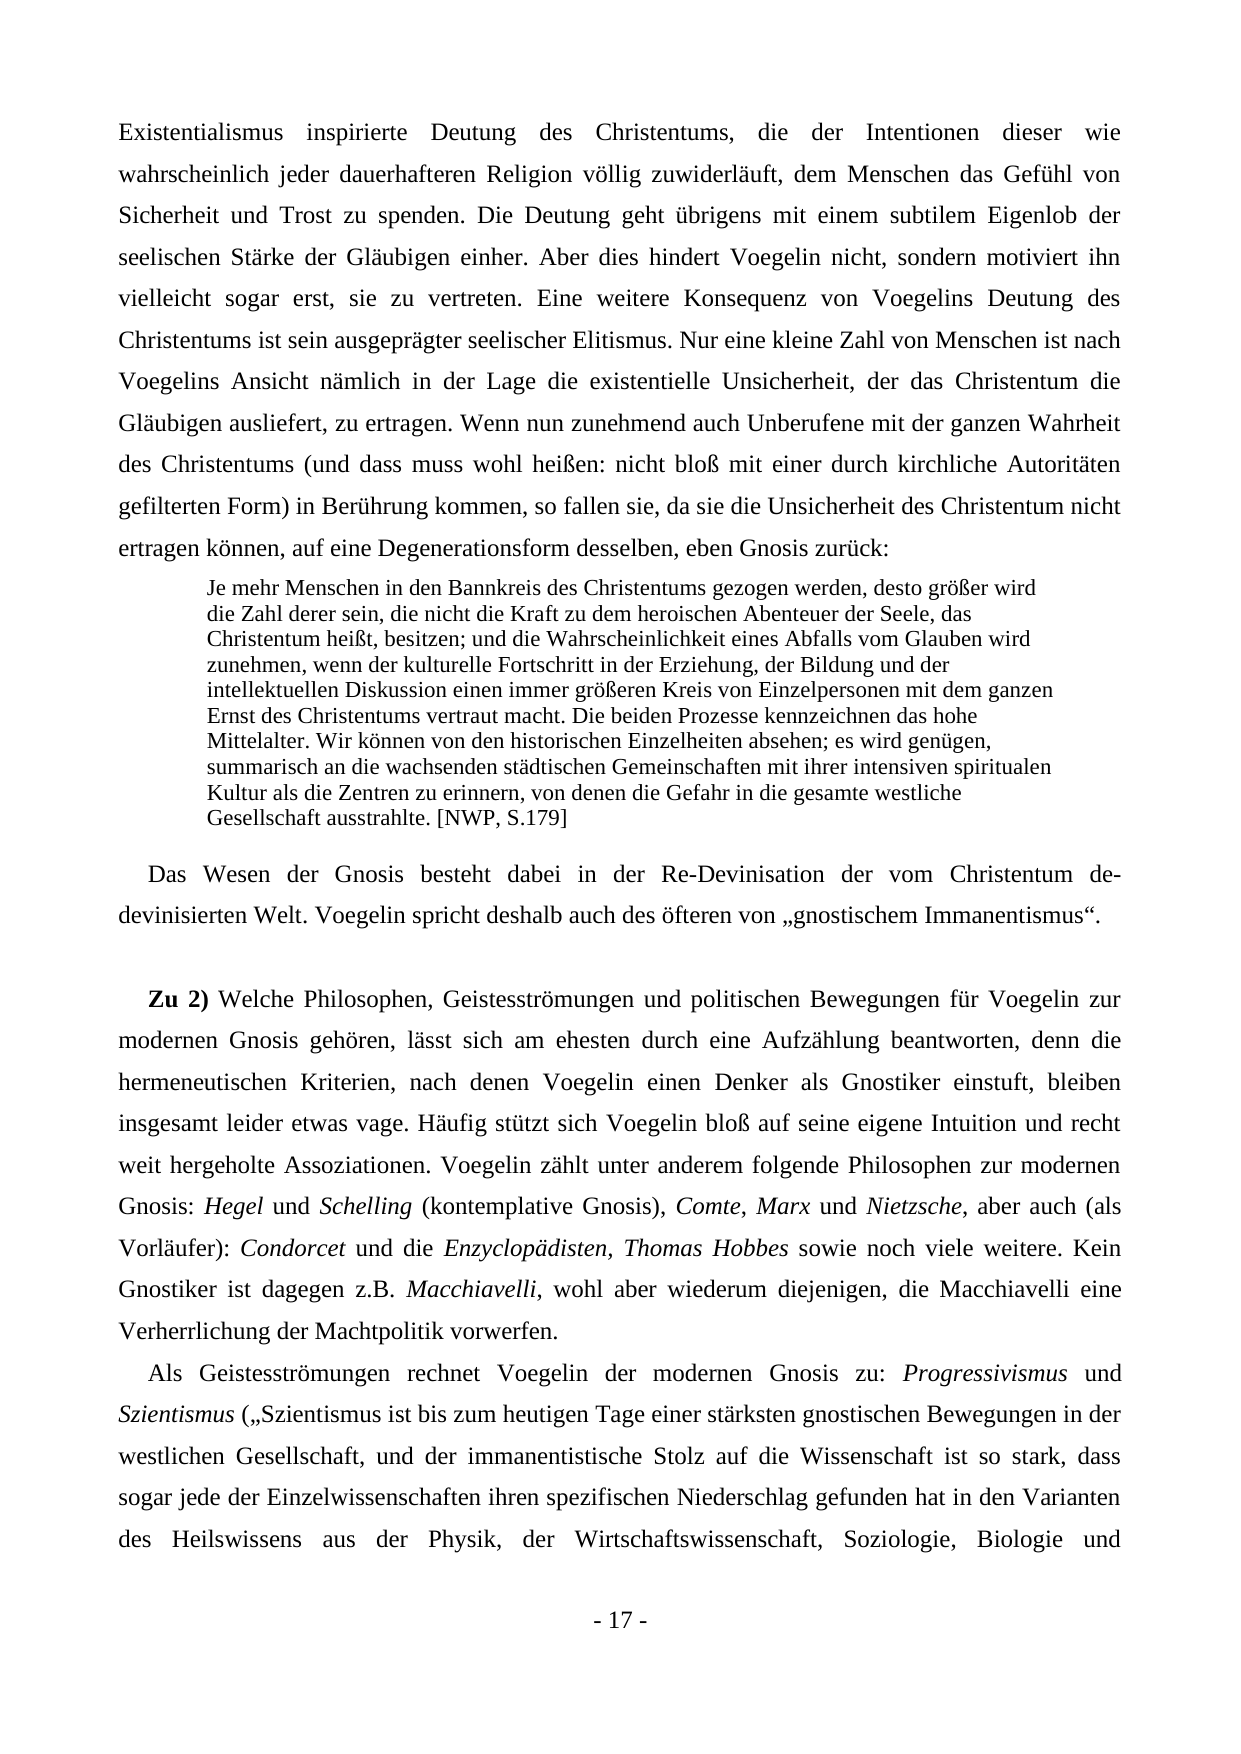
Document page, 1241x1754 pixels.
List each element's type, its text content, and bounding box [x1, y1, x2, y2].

text Zu 2) Welche Philosophen, Geistesströmungen und politischen Bewegungen für Voegelin zur modernen Gnosis gehören, lässt sich am ehesten durch eine Aufzählung beantworten, denn die hermeneutischen Kriterien, nach denen Voegelin einen Denker als Gnostiker einstuft, bleiben insgesamt leider etwas vage. Häufig stützt sich Voegelin bloß auf seine eigene Intuition und recht weit hergeholte Assoziationen. Voegelin zählt unter anderem folgende Philosophen zur modernen Gnosis: Hegel und Schelling (kontemplative Gnosis), Comte, Marx und Nietzsche, aber auch (als Vorläufer): Condorcet und die Enzyclopädisten, Thomas Hobbes sowie noch viele weitere. Kein Gnostiker ist dagegen z.B. Macchiavelli, wohl aber wiederum diejenigen, die Macchiavelli eine Verherrlichung der Machtpolitik vorwerfen. [118, 985, 1122, 1345]
text Als Geistesströmungen rechnet Voegelin der modernen Gnosis zu: Progressivismus und Szientismus („Szientismus ist bis zum heutigen Tage einer stärksten gnostischen Bewegungen in der westlichen Gesellschaft, und der immanentistische Stolz auf die Wissenschaft ist so stark, dass sogar jede der Einzelwissenschaften ihren spezifischen Niederschlag gefunden hat in den Varianten des Heilswissens aus der Physik, der Wirtschaftswissenschaft, Soziologie, Biologie und [118, 1359, 1122, 1553]
text Das Wesen der Gnosis besteht dabei in der Re-Devinisation der vom Christentum de-devinisierten Welt. Voegelin spricht deshalb auch des öfteren von „gnostischem Immanentismus“. [118, 860, 1122, 929]
text Existentialismus inspirierte Deutung des Christentums, die der Intentionen dieser wie wahrscheinlich jeder dauerhafteren Religion völlig zuwiderläuft, dem Menschen das Gefühl von Sicherheit und Trost zu spenden. Die Deutung geht übrigens mit einem subtilem Eigenlob der seelischen Stärke der Gläubigen einher. Aber dies hindert Voegelin nicht, sondern motiviert ihn vielleicht sogar erst, sie zu vertreten. Eine weitere Konsequenz von Voegelins Deutung des Christentums ist sein ausgeprägter seelischer Elitismus. Nur eine kleine Zahl von Menschen ist nach Voegelins Ansicht nämlich in der Lage die existentielle Unsicherheit, der das Christentum die Gläubigen ausliefert, zu ertragen. Wenn nun zunehmend auch Unberufene mit der ganzen Wahrheit des Christentums (und dass muss wohl heißen: nicht bloß mit einer durch kirchliche Autoritäten gefilterten Form) in Berührung kommen, so fallen sie, da sie die Unsicherheit des Christentum nicht ertragen können, auf eine Degenerationsform desselben, eben Gnosis zurück: [118, 118, 1122, 561]
list Je mehr Menschen in den Bannkreis des Christentums gezogen werden, desto größer wird die Zahl derer sein, die nicht die Kraft zu dem heroischen Abenteuer der Seele, das Christentum heißt, besitzen; und die Wahrscheinlichkeit eines Abfalls vom Glauben wird zunehmen, wenn der kulturelle Fortschritt in der Erziehung, der Bildung und der intellektuellen Diskussion einen immer größeren Kreis von Einzelpersonen mit dem ganzen Ernst des Christentums vertraut macht. Die beiden Prozesse kennzeichnen das hohe Mittelalter. Wir können von den historischen Einzelheiten absehen; es wird genügen, summarisch an die wachsenden städtischen Gemeinschaften mit ihrer intensiven spiritualen Kultur als die Zentren zu erinnern, von denen die Gefahr in die gesamte westliche Gesellschaft ausstrahlte. [NWP, S.179] [177, 575, 1063, 831]
